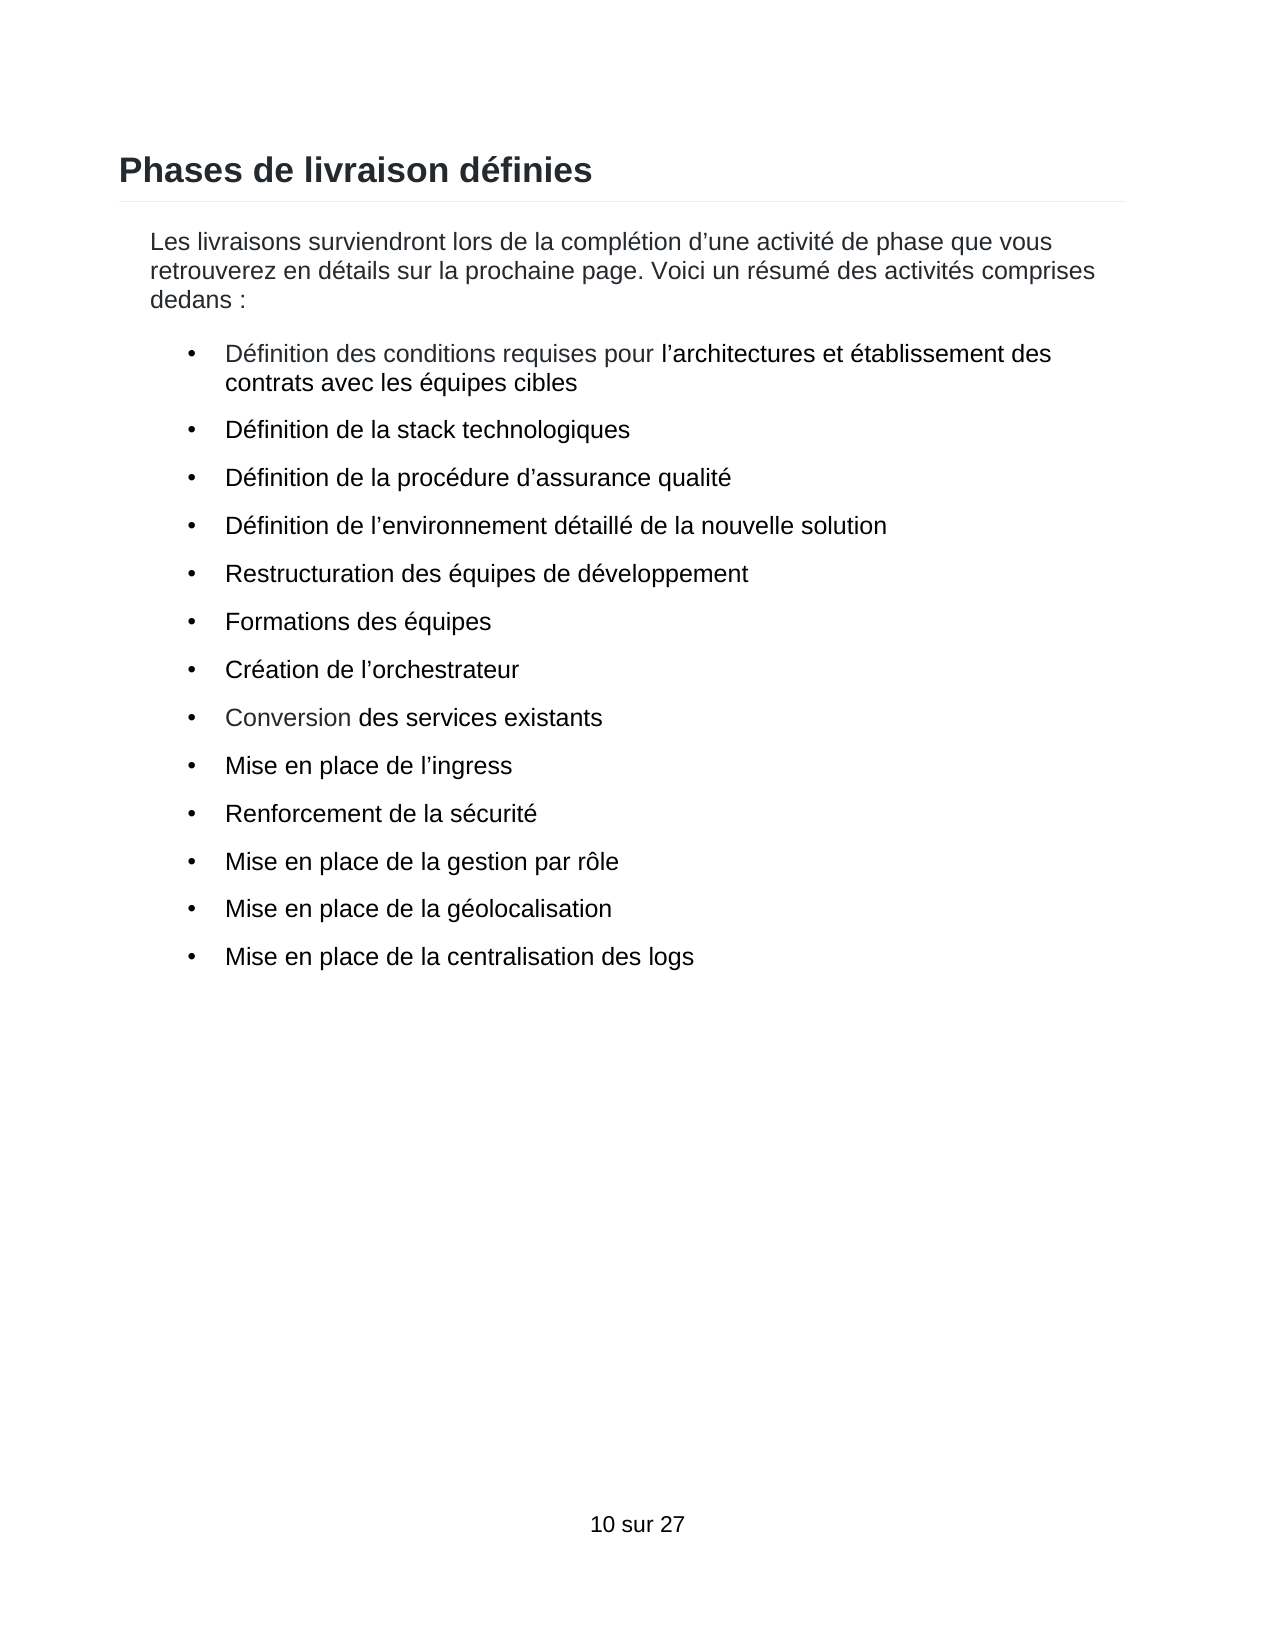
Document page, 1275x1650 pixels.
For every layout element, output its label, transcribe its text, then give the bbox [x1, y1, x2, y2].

list Définition de la stack technologiques [187, 415, 1125, 444]
list Mise en place de la gestion par rôle [187, 847, 1125, 875]
list Définition de la procédure d’assurance qualité [187, 463, 1125, 492]
list Mise en place de l’ingress [187, 751, 1125, 779]
list Restructuration des équipes de développement [187, 559, 1125, 588]
list Mise en place de la centralisation des logs [187, 942, 1125, 971]
list Création de l’orchestrateur [187, 655, 1125, 684]
subtitle Phases de livraison définies [119, 150, 1125, 201]
list Définition des conditions requises pour l’architectures et établissement des contrats avec les équipes cibles [187, 339, 1125, 396]
list Définition de l’environnement détaillé de la nouvelle solution [187, 511, 1125, 540]
text Les livraisons surviendront lors de la complétion d’une activité de phase que vous retrouverez en détails sur la prochaine page. Voici un résumé des activités comprises dedans : [150, 227, 1125, 314]
list Conversion des services existants [187, 703, 1125, 732]
list Mise en place de la géolocalisation [187, 894, 1125, 923]
list Renforcement de la sécurité [187, 799, 1125, 827]
list Formations des équipes [187, 607, 1125, 636]
